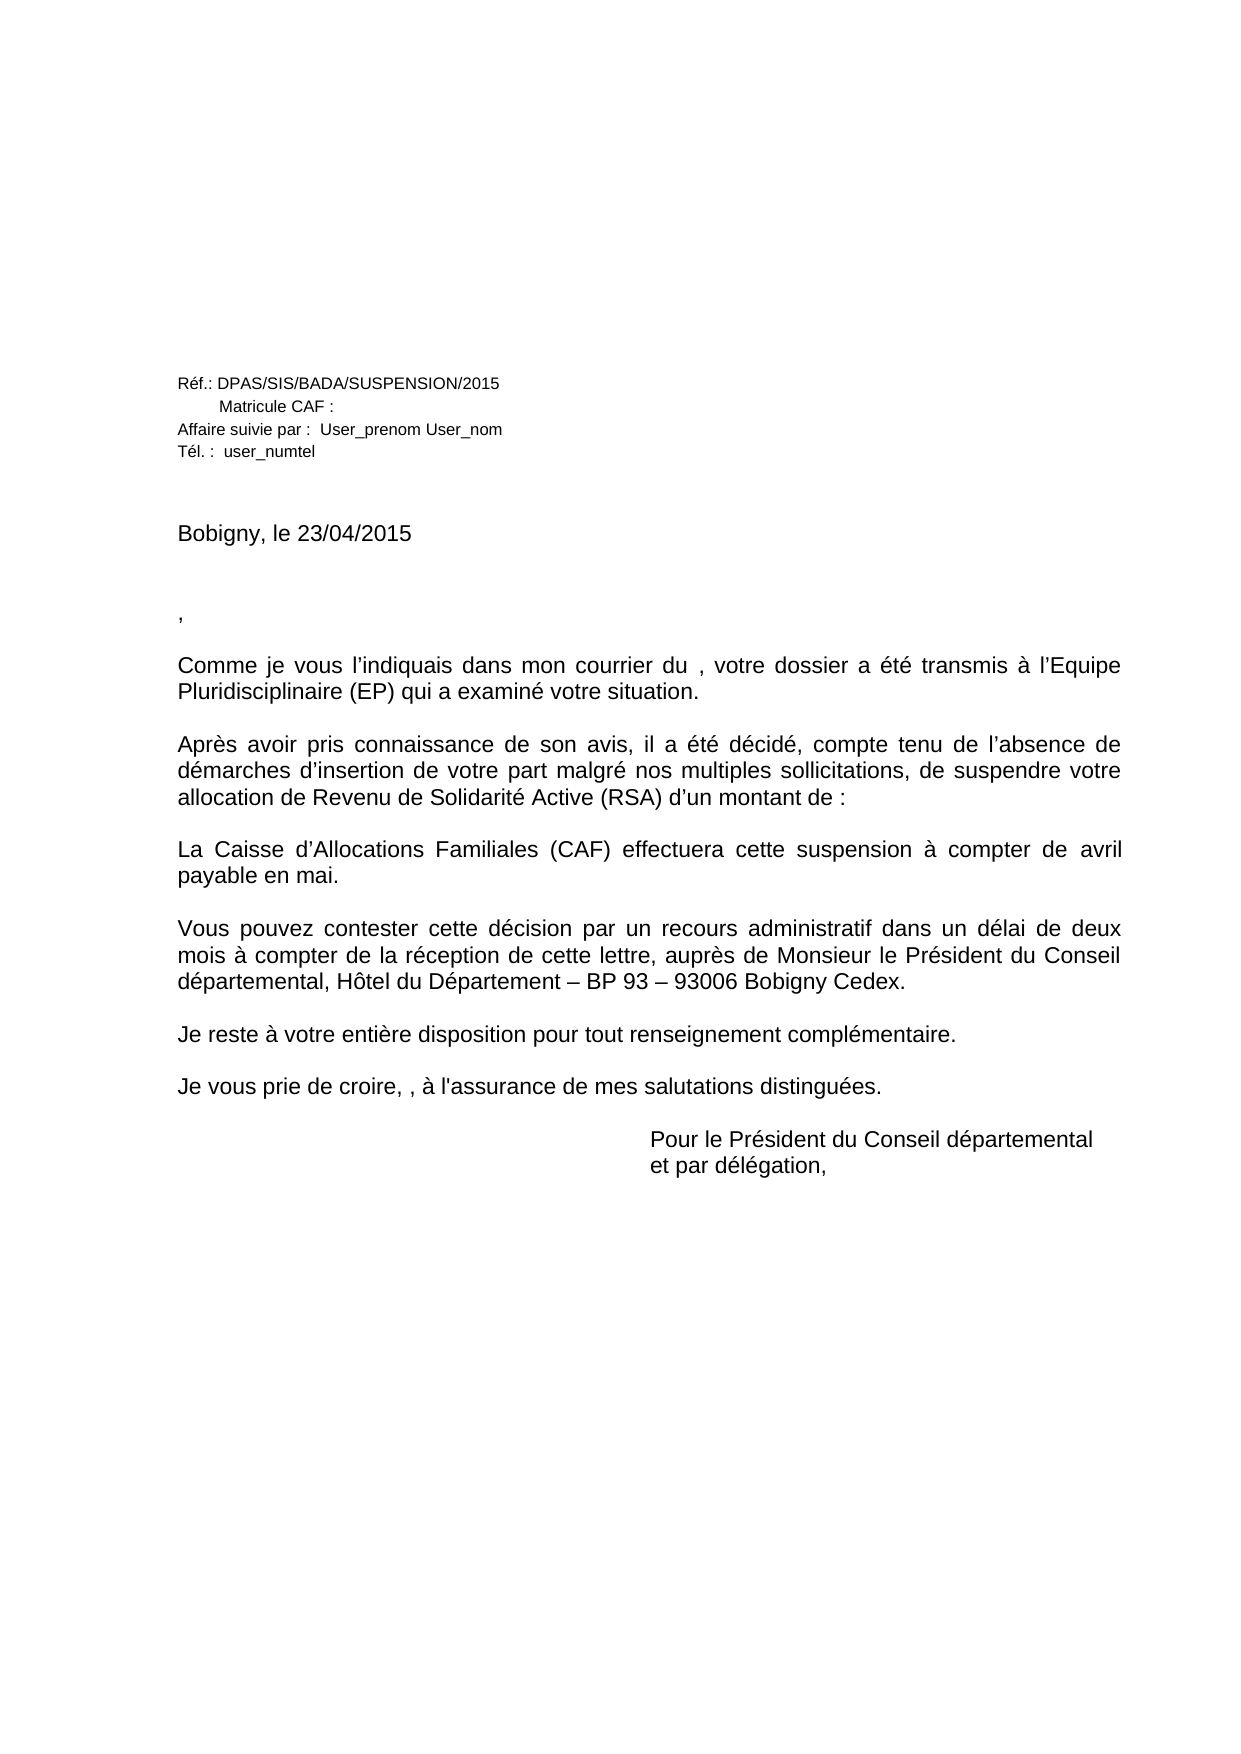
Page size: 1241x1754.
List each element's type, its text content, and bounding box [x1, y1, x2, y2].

text , [177, 599, 1122, 625]
table_cell [650, 271, 1122, 371]
text Après avoir pris connaissance de son avis, il a été décidé, compte tenu de l’absence de démarches d’insertion de votre part malgré nos multiples sollicitations, de suspendre votre allocation de Revenu de Solidarité Active (RSA) d’un montant de : [177, 731, 1122, 810]
text et par délégation, [650, 1152, 1122, 1179]
text Comme je vous l’indiquais dans mon courrier du , votre dossier a été transmis à l’Equipe Pluridisciplinaire (EP) qui a examiné votre situation. [177, 652, 1122, 704]
table_cell [177, 271, 649, 371]
text Vous pouvez contester cette décision par un recours administratif dans un délai de deux mois à compter de la réception de cette lettre, auprès de Monsieur le Président du Conseil départemental, Hôtel du Département – BP 93 – 93006 Bobigny Cedex. [177, 915, 1122, 994]
table_cell Réf.: DPAS/SIS/BADA/SUSPENSION/2015 Matricule CAF : Affaire suivie par : user_prenom user_nom Tél. : user_numtel Bobigny, le 23/04/2015 [177, 371, 649, 546]
table_cell [650, 371, 1122, 546]
text Je vous prie de croire, , à l'assurance de mes salutations distinguées. [177, 1073, 1122, 1100]
text Je reste à votre entière disposition pour tout renseignement complémentaire. [177, 1021, 1122, 1047]
text Pour le Président du Conseil départemental [650, 1126, 1122, 1152]
table_header [650, 233, 1122, 271]
table_header [177, 233, 649, 271]
text La Caisse d’Allocations Familiales (CAF) effectuera cette suspension à compter de avril payable en mai. [177, 836, 1122, 889]
